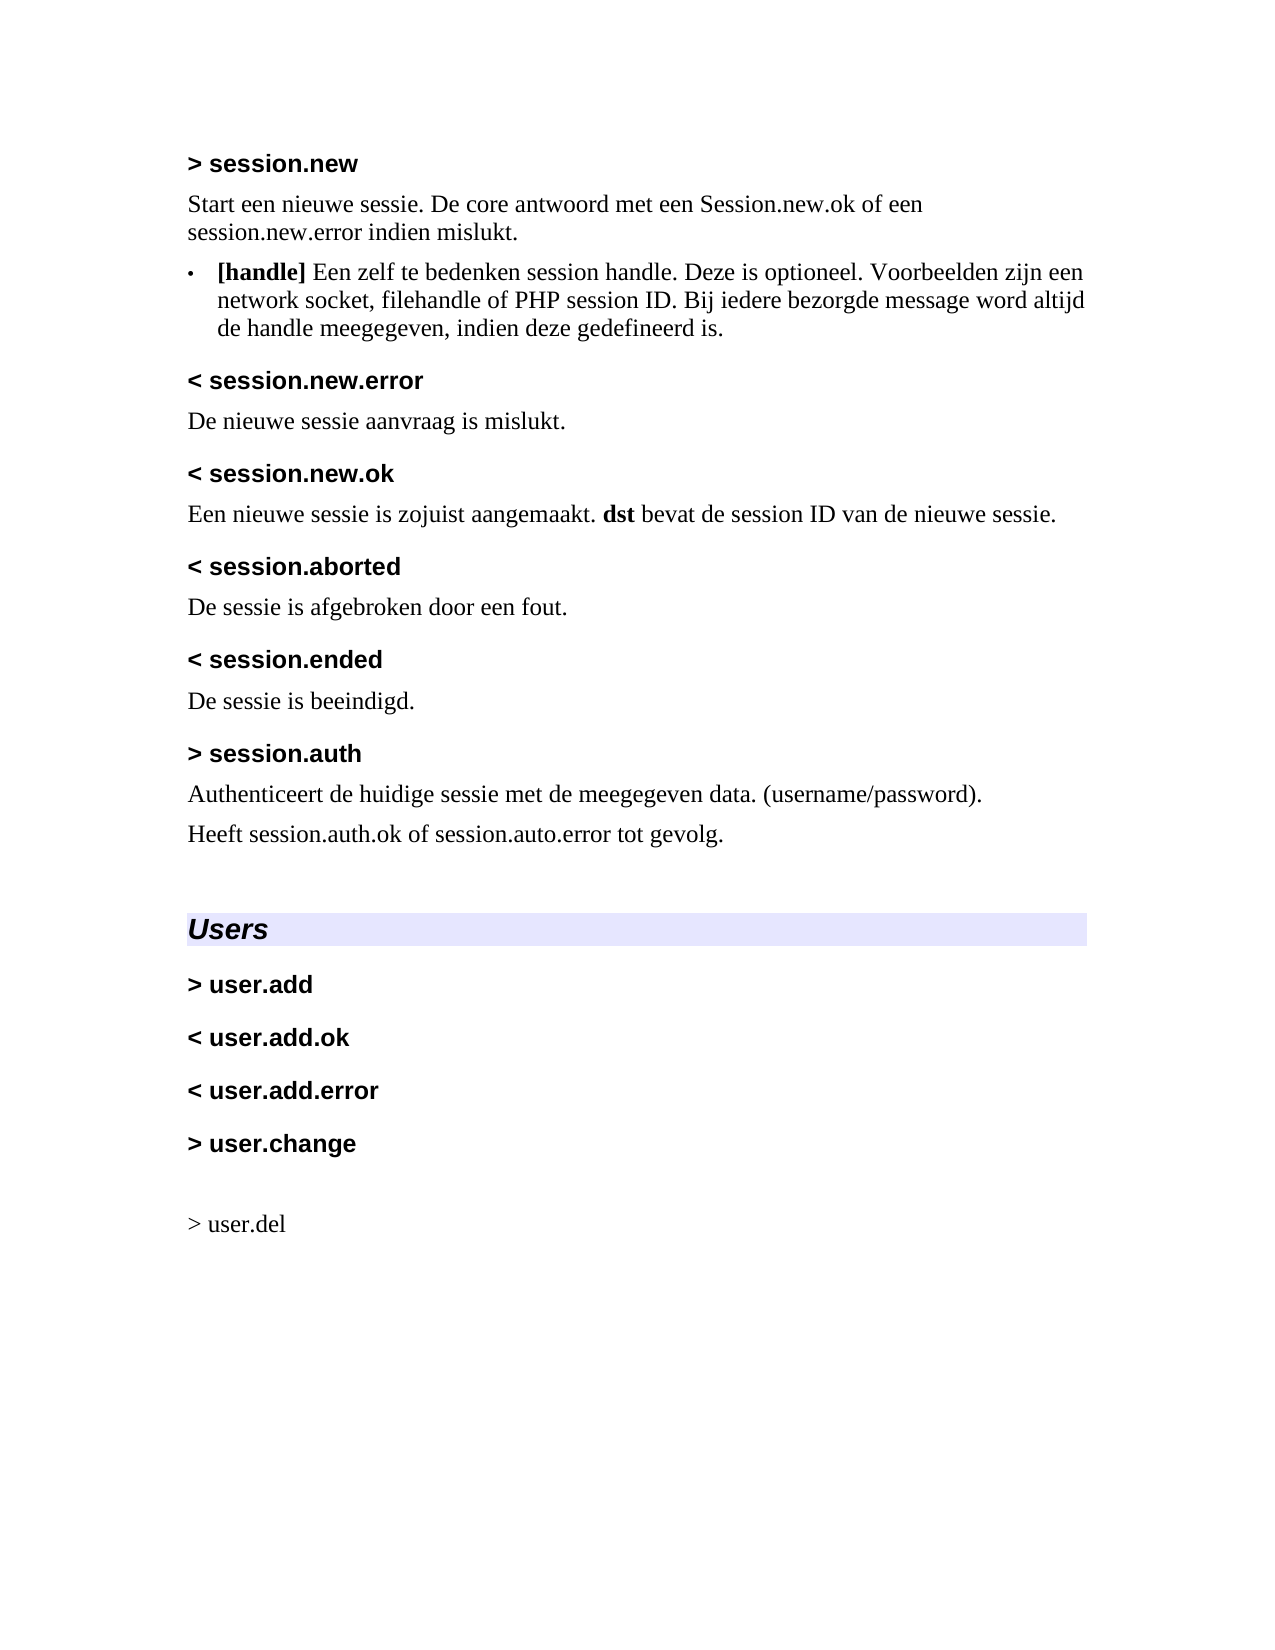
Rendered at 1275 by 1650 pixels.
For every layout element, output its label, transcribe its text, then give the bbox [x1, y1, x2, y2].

text Authenticeert de huidige sessie met de meegegeven data. (username/password). [187, 780, 1087, 808]
subtitle < session.new.ok [187, 460, 1087, 488]
subtitle > user.change [187, 1130, 1087, 1158]
text Start een nieuwe sessie. De core antwoord met een Session.new.ok of een session.new.error indien mislukt. [187, 191, 1087, 246]
subtitle Users [187, 913, 1087, 946]
text De sessie is beeindigd. [187, 687, 1087, 714]
subtitle < user.add.error [187, 1077, 1087, 1105]
subtitle < user.add.ok [187, 1024, 1087, 1052]
text De sessie is afgebroken door een fout. [187, 593, 1087, 621]
text Een nieuwe sessie is zojuist aangemaakt. dst bevat de session ID van de nieuwe sessie. [187, 500, 1087, 528]
subtitle < session.aborted [187, 553, 1087, 581]
text De nieuwe sessie aanvraag is mislukt. [187, 407, 1087, 435]
list [handle] Een zelf te bedenken session handle. Deze is optioneel. Voorbeelden zijn een network socket, filehandle of PHP session ID. Bij iedere bezorgde message word altijd de handle meegegeven, indien deze gedefineerd is. [187, 258, 1087, 342]
subtitle > session.auth [187, 739, 1087, 767]
text > user.del [187, 1211, 1087, 1238]
text Heeft session.auth.ok of session.auto.error tot gevolg. [187, 820, 1087, 848]
subtitle > session.new [187, 150, 1087, 178]
subtitle < session.new.error [187, 367, 1087, 394]
subtitle > user.add [187, 971, 1087, 999]
subtitle < session.ended [187, 646, 1087, 674]
